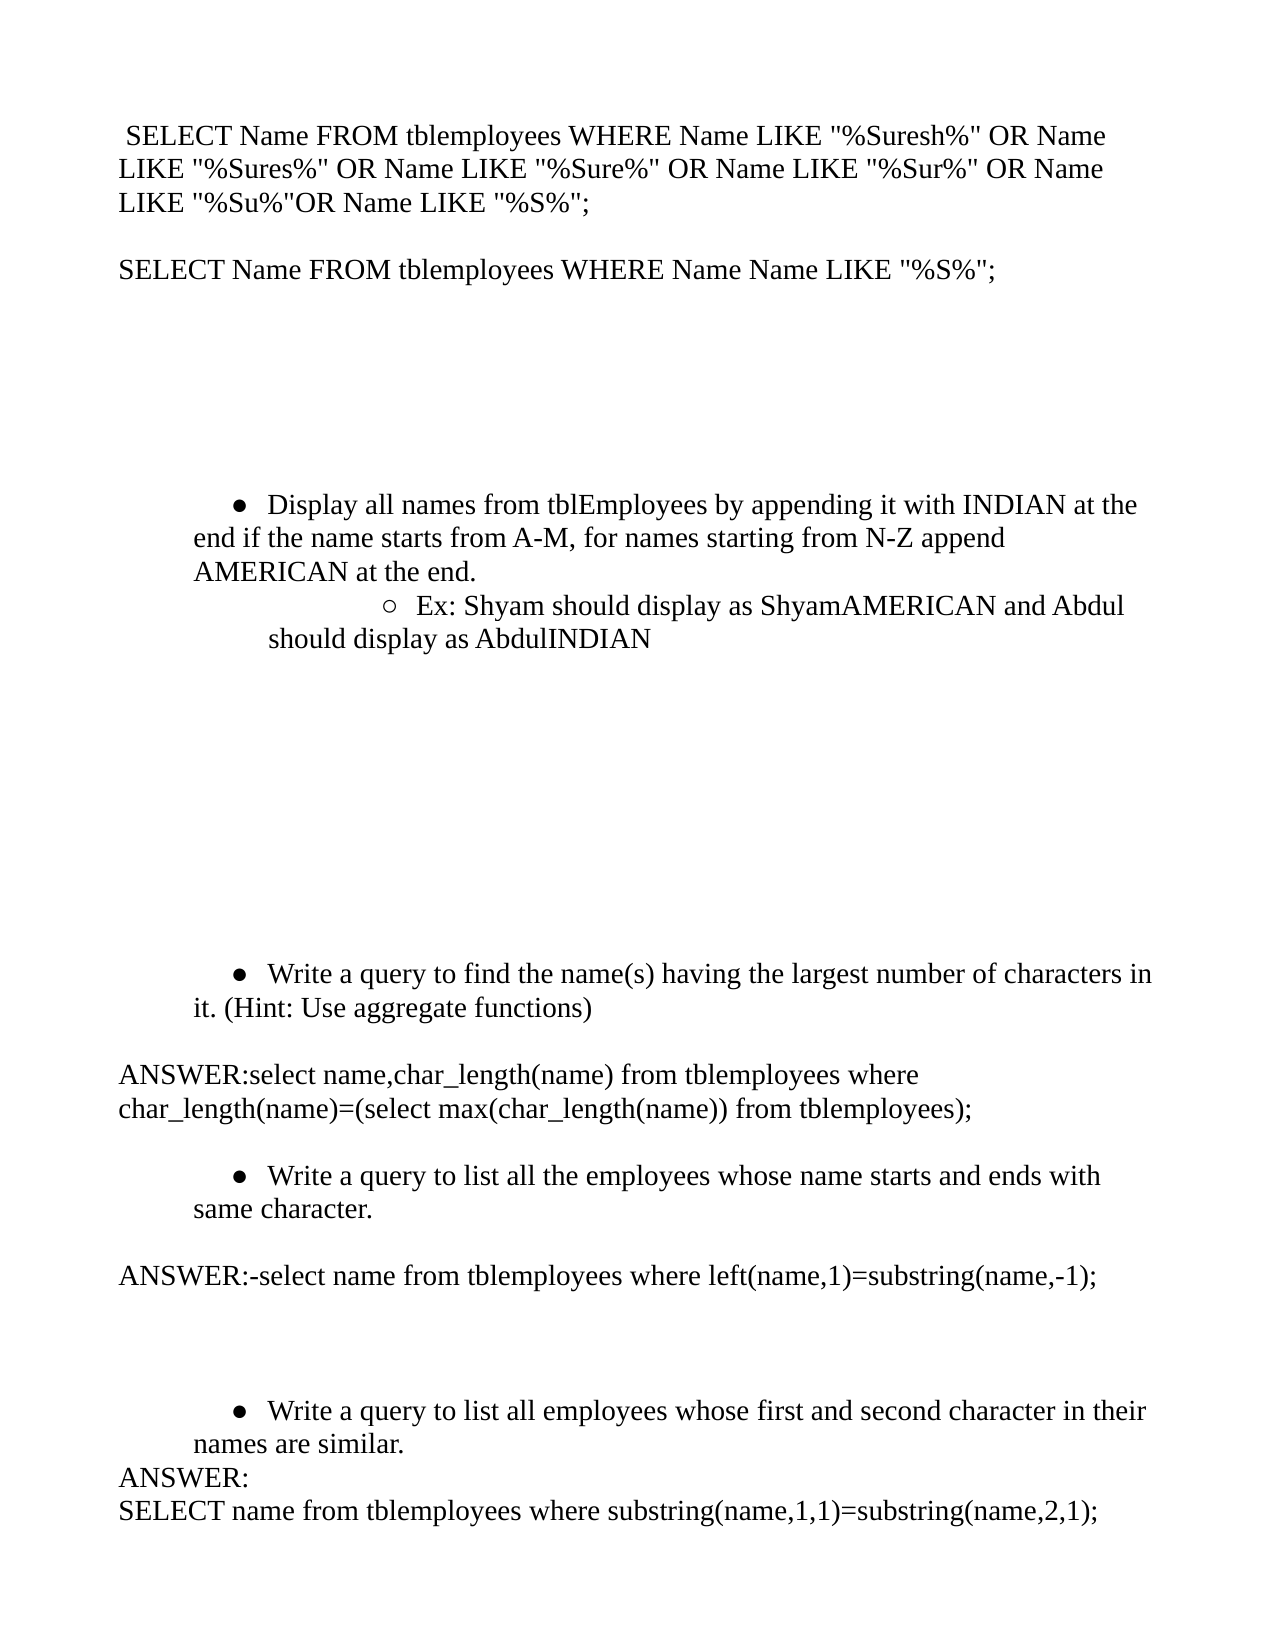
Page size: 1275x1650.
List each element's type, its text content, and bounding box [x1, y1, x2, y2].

list Display all names from tblEmployees by appending it with INDIAN at the end if the name starts from A-M, for names starting from N-Z append AMERICAN at the end. [193, 487, 1157, 588]
text SELECT Name FROM tblemployees WHERE Name Name LIKE "%S%"; [118, 252, 1157, 286]
text SELECT Name FROM tblemployees WHERE Name LIKE "%Suresh%" OR Name LIKE "%Sures%" OR Name LIKE "%Sure%" OR Name LIKE "%Sur%" OR Name LIKE "%Su%"OR Name LIKE "%S%"; [118, 118, 1157, 219]
list Write a query to find the name(s) having the largest number of characters in it. (Hint: Use aggregate functions) [193, 957, 1157, 1024]
list Write a query to list all the employees whose name starts and ends with same character. [193, 1158, 1157, 1225]
text ANSWER:select name,char_length(name) from tblemployees where char_length(name)=(select max(char_length(name)) from tblemployees); [118, 1057, 1157, 1124]
text SELECT name from tblemployees where substring(name,1,1)=substring(name,2,1); [118, 1493, 1157, 1527]
text ANSWER:-select name from tblemployees where left(name,1)=substring(name,-1); [118, 1258, 1157, 1292]
list Ex: Shyam should display as ShyamAMERICAN and Abdul should display as AbdulINDIAN [268, 588, 1157, 655]
list Write a query to list all employees whose first and second character in their names are similar. [193, 1393, 1157, 1460]
text ANSWER: [118, 1460, 1157, 1493]
